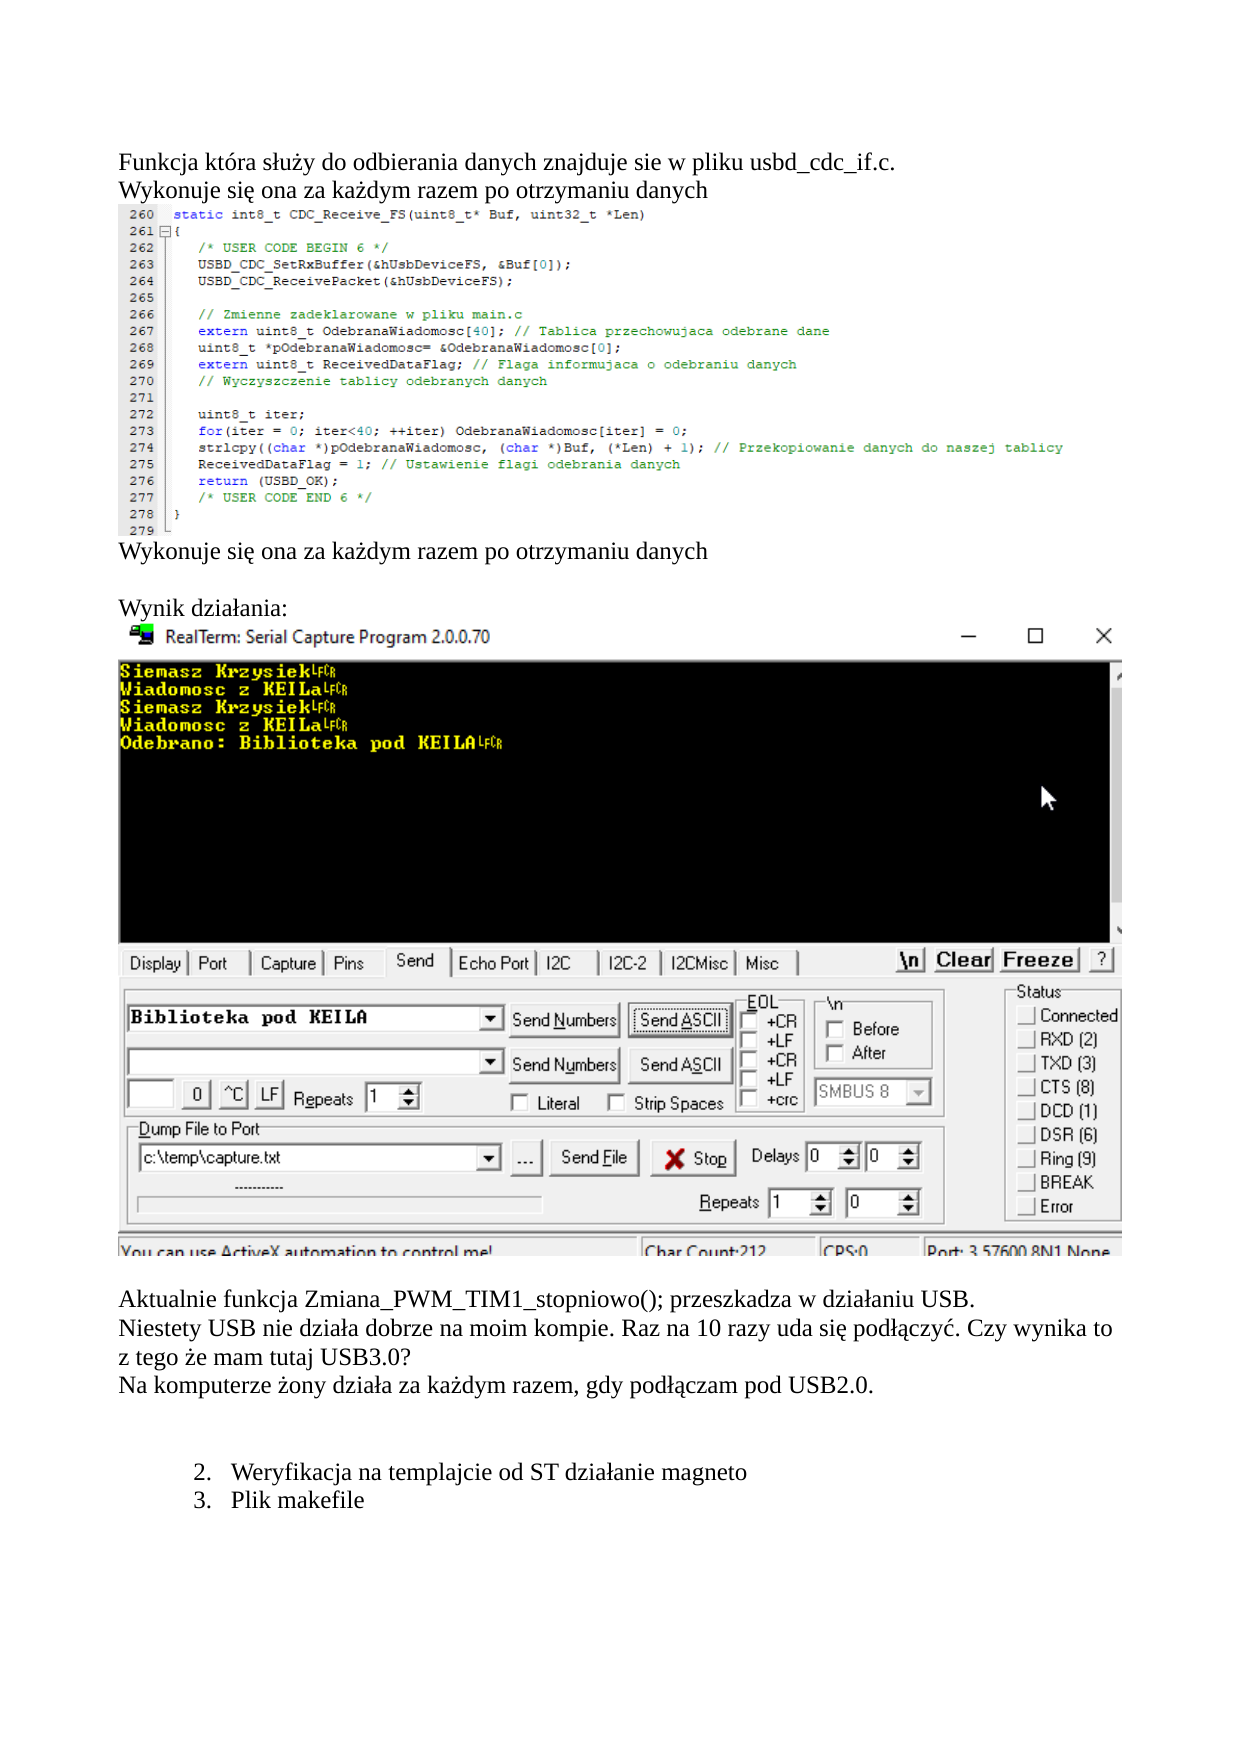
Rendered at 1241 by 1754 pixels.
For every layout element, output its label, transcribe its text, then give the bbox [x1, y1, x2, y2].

list Plik makefile [193, 1486, 1122, 1514]
text Funkcja która służy do odbierania danych znajduje sie w pliku usbd_cdc_if.c. [118, 147, 1122, 176]
text Niestety USB nie działa dobrze na moim kompie. Raz na 10 razy uda się podłączyć. Czy wynika to z tego że mam tutaj USB3.0? [118, 1313, 1122, 1371]
text Aktualnie funkcja Zmiana_PWM_TIM1_stopniowo(); przeszkadza w działaniu USB. [118, 1284, 1122, 1313]
text Na komputerze żony działa za każdym razem, gdy podłączam pod USB2.0. [118, 1371, 1122, 1399]
text Wykonuje się ona za każdym razem po otrzymaniu danych [118, 536, 1122, 564]
text Wynik działania: [118, 593, 1122, 622]
text Wykonuje się ona za każdym razem po otrzymaniu danych [118, 176, 1122, 204]
list Weryfikacja na templajcie od ST działanie magneto [193, 1457, 1122, 1486]
